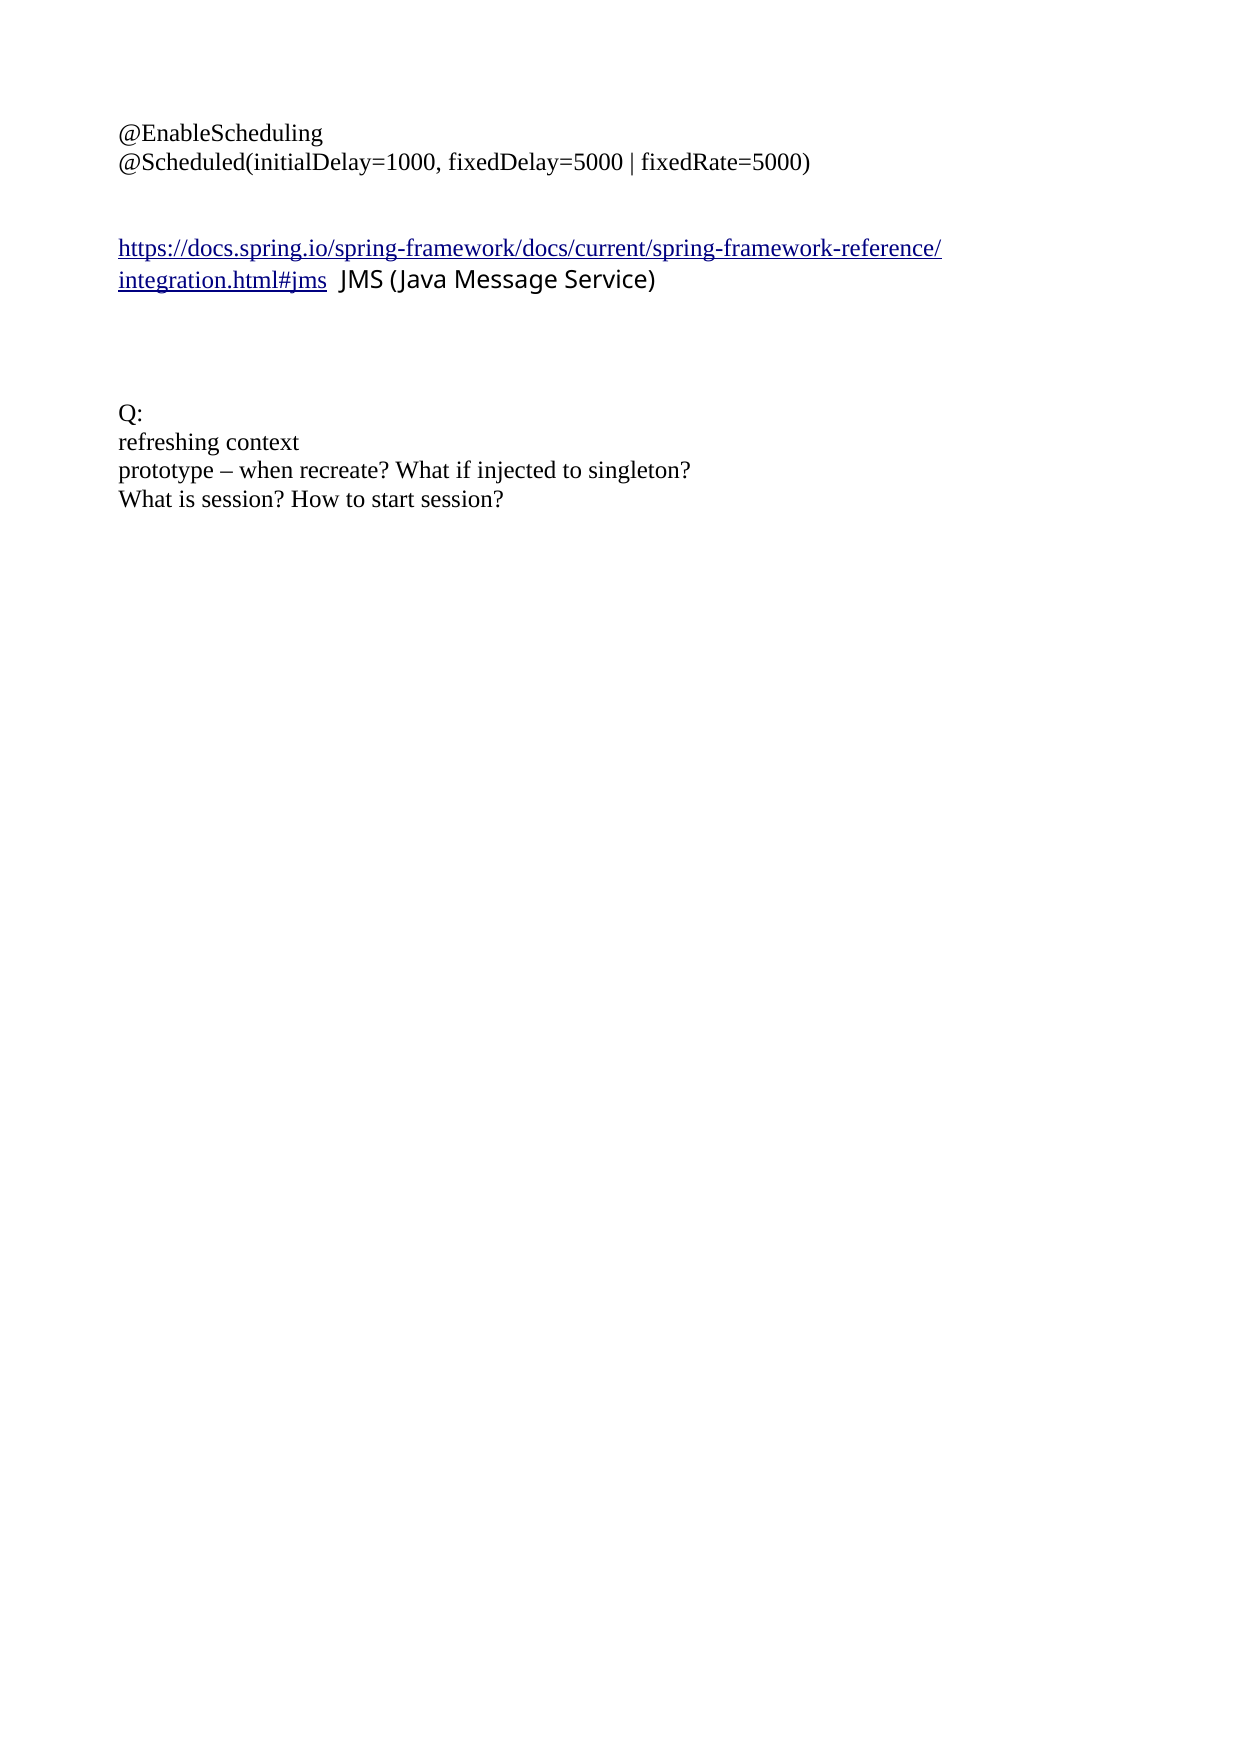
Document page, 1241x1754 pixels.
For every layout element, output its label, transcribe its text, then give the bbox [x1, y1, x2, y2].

text @EnableScheduling [118, 118, 1122, 147]
text prototype – when recreate? What if injected to singleton? [118, 456, 1122, 484]
text https://docs.spring.io/spring-framework/docs/current/spring-framework-reference/integration.html#jms JMS (Java Message Service) [118, 233, 1122, 296]
text Q: [118, 398, 1122, 427]
text What is session? How to start session? [118, 484, 1122, 513]
text @Scheduled(initialDelay=1000, fixedDelay=5000 | fixedRate=5000) [118, 147, 1122, 176]
text refreshing context [118, 427, 1122, 456]
